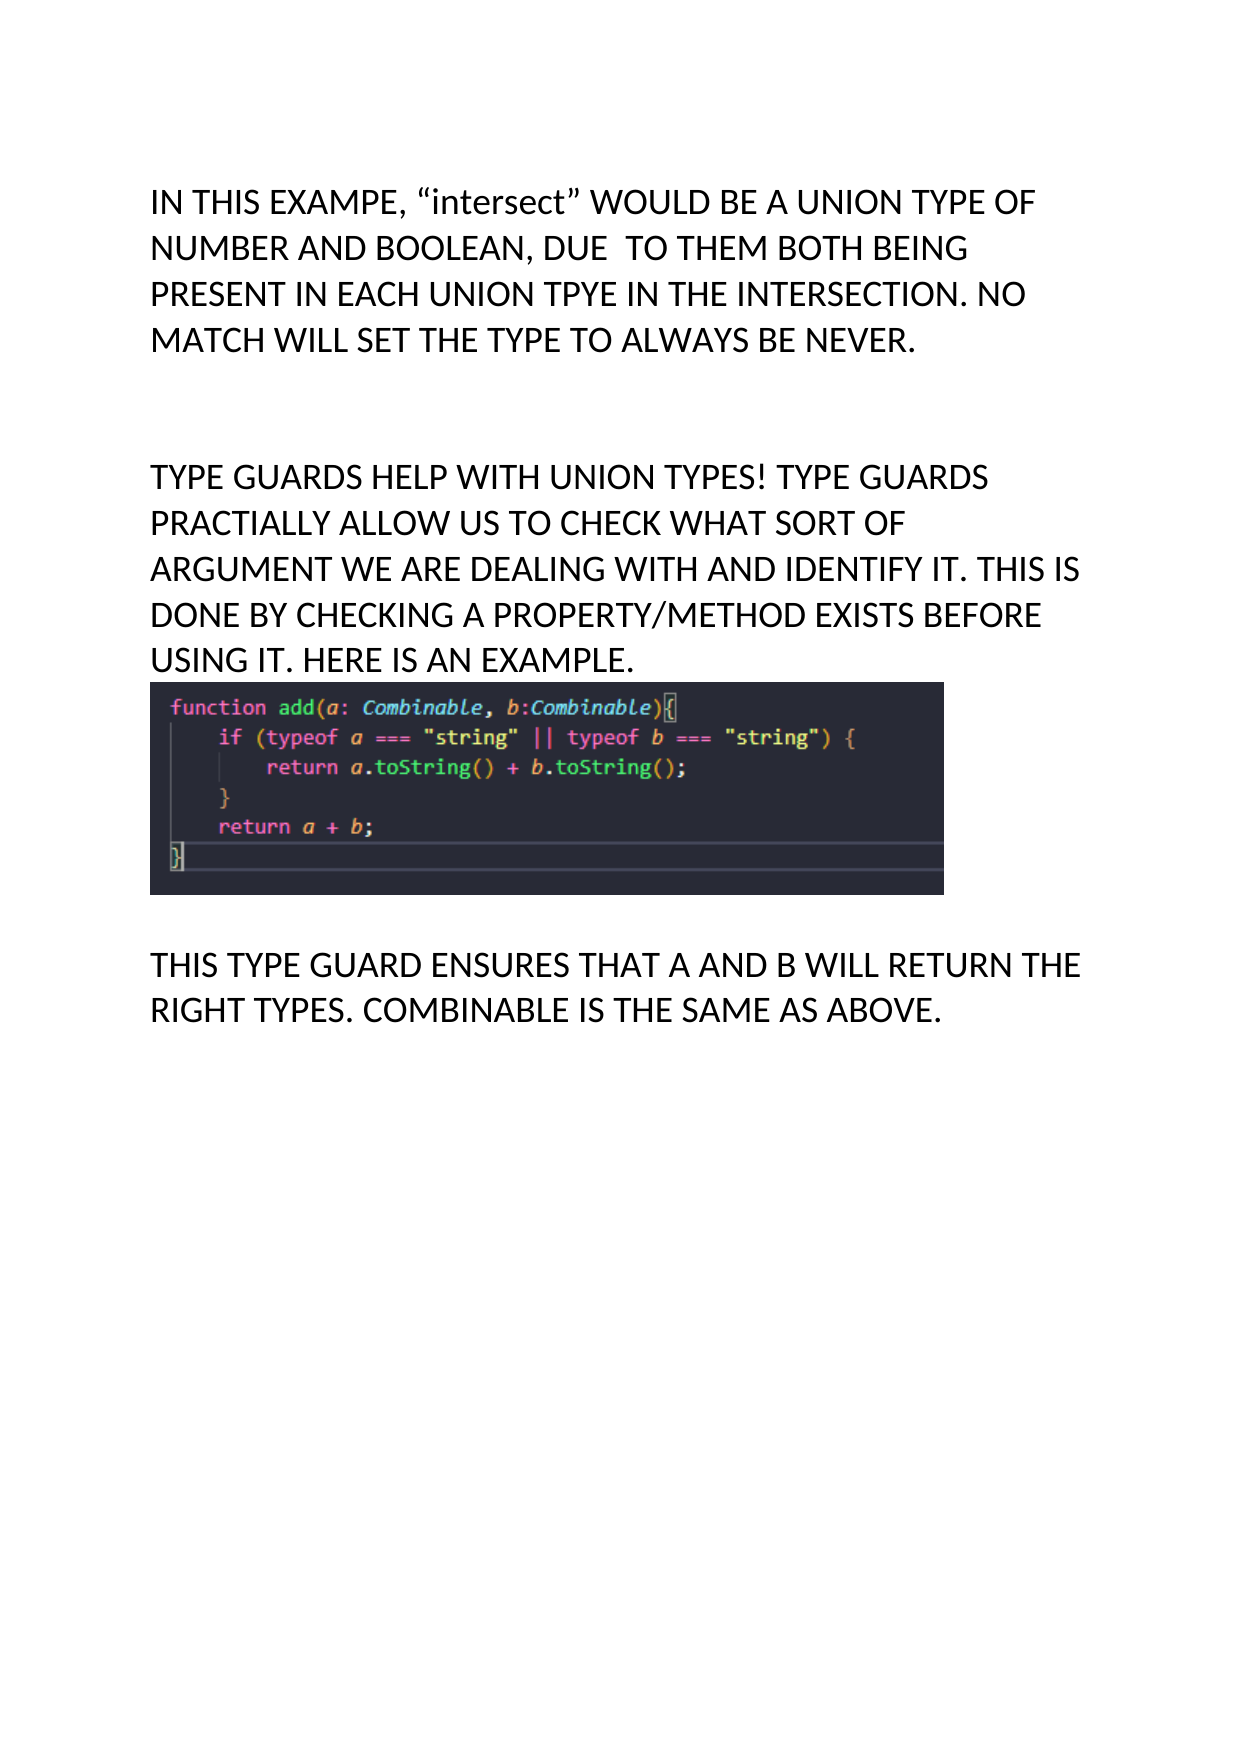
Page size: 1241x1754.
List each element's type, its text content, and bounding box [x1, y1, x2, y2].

text TYPE GUARDS HELP WITH UNION TYPES! TYPE GUARDS PRACTIALLY ALLOW US TO CHECK WHAT SORT OF ARGUMENT WE ARE DEALING WITH AND IDENTIFY IT. THIS IS DONE BY CHECKING A PROPERTY/METHOD EXISTS BEFORE USING IT. HERE IS AN EXAMPLE. [150, 453, 1090, 682]
text THIS TYPE GUARD ENSURES THAT A AND B WILL RETURN THE RIGHT TYPES. COMBINABLE IS THE SAME AS ABOVE. [150, 941, 1090, 1032]
text IN THIS EXAMPE, “intersect” WOULD BE A UNION TYPE OF NUMBER AND BOOLEAN, DUE TO THEM BOTH BEING PRESENT IN EACH UNION TPYE IN THE INTERSECTION. NO MATCH WILL SET THE TYPE TO ALWAYS BE NEVER. [150, 178, 1090, 361]
